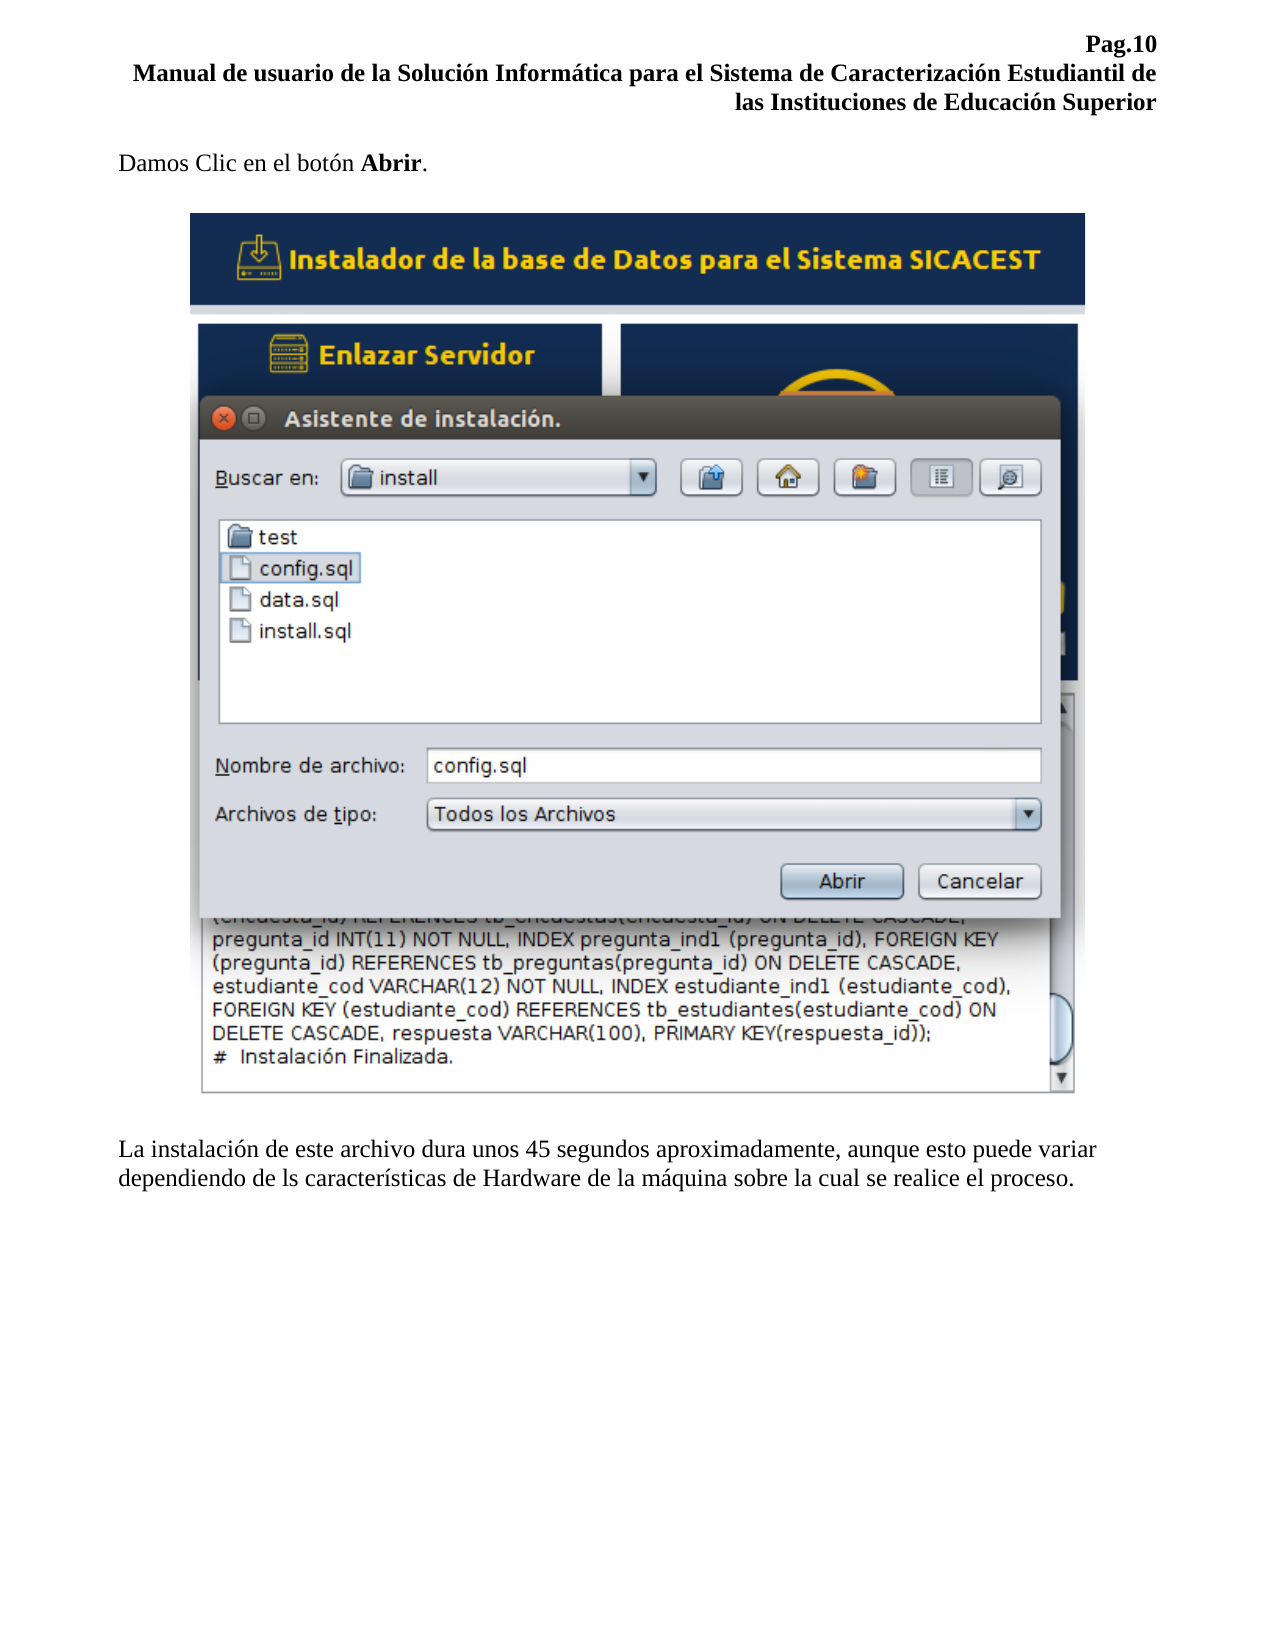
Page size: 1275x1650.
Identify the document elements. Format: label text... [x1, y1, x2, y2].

picture [190, 213, 1086, 1106]
text Damos Clic en el botón Abrir. [118, 148, 1157, 177]
text La instalación de este archivo dura unos 45 segundos aproximadamente, aunque esto puede variar dependiendo de ls características de Hardware de la máquina sobre la cual se realice el proceso. [118, 1134, 1157, 1192]
